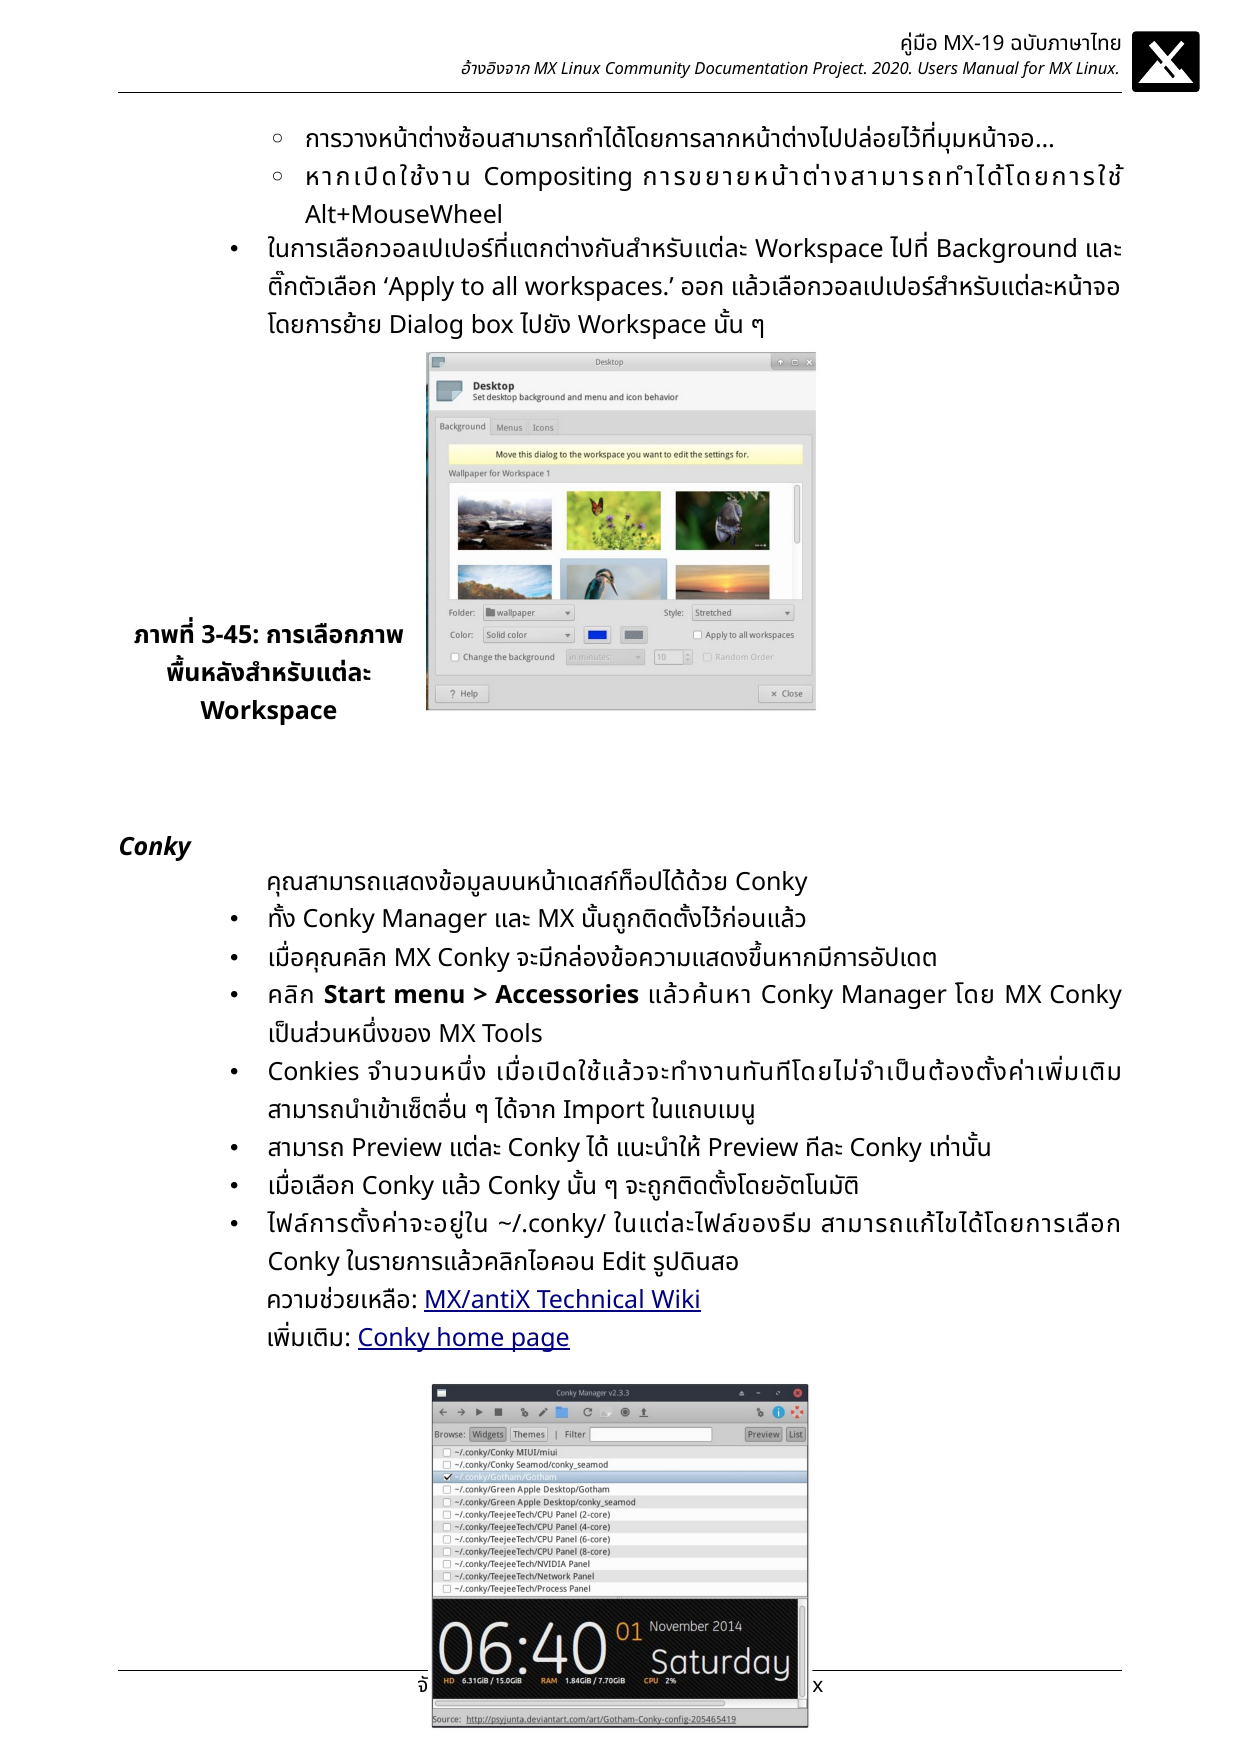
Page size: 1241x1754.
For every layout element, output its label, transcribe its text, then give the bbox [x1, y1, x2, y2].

text เพิ่มเติม: Conky home page [118, 1319, 1122, 1357]
list เมื่อเลือก Conky แล้ว Conky นั้น ๆ จะถูกติดตั้งโดยอัตโนมัติ [230, 1167, 1122, 1205]
list Conkies จำนวนหนึ่ง เมื่อเปิดใช้แล้วจะทำงานทันทีโดยไม่จำเป็นต้องตั้งค่าเพิ่มเติม สามารถนำเข้าเซ็ตอื่น ๆ ได้จาก Import ในแถบเมนู [230, 1053, 1122, 1129]
text คุณสามารถแสดงข้อมูลบนหน้าเดสก์ท็อปได้ด้วย Conky [118, 863, 1122, 901]
list สามารถ Preview แต่ละ Conky ได้ แนะนำให้ Preview ทีละ Conky เท่านั้น [230, 1129, 1122, 1167]
text ภาพที่ 3-45: การเลือกภาพพื้นหลังสำหรับแต่ละ Workspace [118, 617, 1122, 727]
list ไฟล์การตั้งค่าจะอยู่ใน ~/.conky/ ในแต่ละไฟล์ของธีม สามารถแก้ไขได้โดยการเลือก Conky ในรายการแล้วคลิกไอคอน Edit รูปดินสอ [230, 1205, 1122, 1281]
text ความช่วยเหลือ: MX/antiX Technical Wiki [118, 1281, 1122, 1319]
list คลิก Start menu > Accessories แล้วค้นหา Conky Manager โดย MX Conky เป็นส่วนหนึ่งของ MX Tools [230, 977, 1122, 1053]
list ทั้ง Conky Manager และ MX นั้นถูกติดตั้งไว้ก่อนแล้ว [230, 901, 1122, 939]
picture [419, 344, 821, 718]
list เมื่อคุณคลิก MX Conky จะมีกล่องข้อความแสดงขึ้นหากมีการอัปเดต [230, 939, 1122, 977]
picture [427, 1379, 813, 1732]
list การวางหน้าต่างซ้อนสามารถทำได้โดยการลากหน้าต่างไปปล่อยไว้ที่มุมหน้าจอ… [267, 121, 1122, 158]
list หากเปิดใช้งาน Compositing การขยายหน้าต่างสามารถทำได้โดยการใช้ Alt+MouseWheel [267, 158, 1122, 230]
list ในการเลือกวอลเปเปอร์ที่แตกต่างกันสำหรับแต่ละ Workspace ไปที่ Background และติ๊กตัวเลือก ‘Apply to all workspaces.’ ออก แล้วเลือกวอลเปเปอร์สำหรับแต่ละหน้าจอโดยการย้าย Dialog box ไปยัง Workspace นั้น ๆ [230, 230, 1122, 344]
text Conky [118, 829, 1122, 863]
